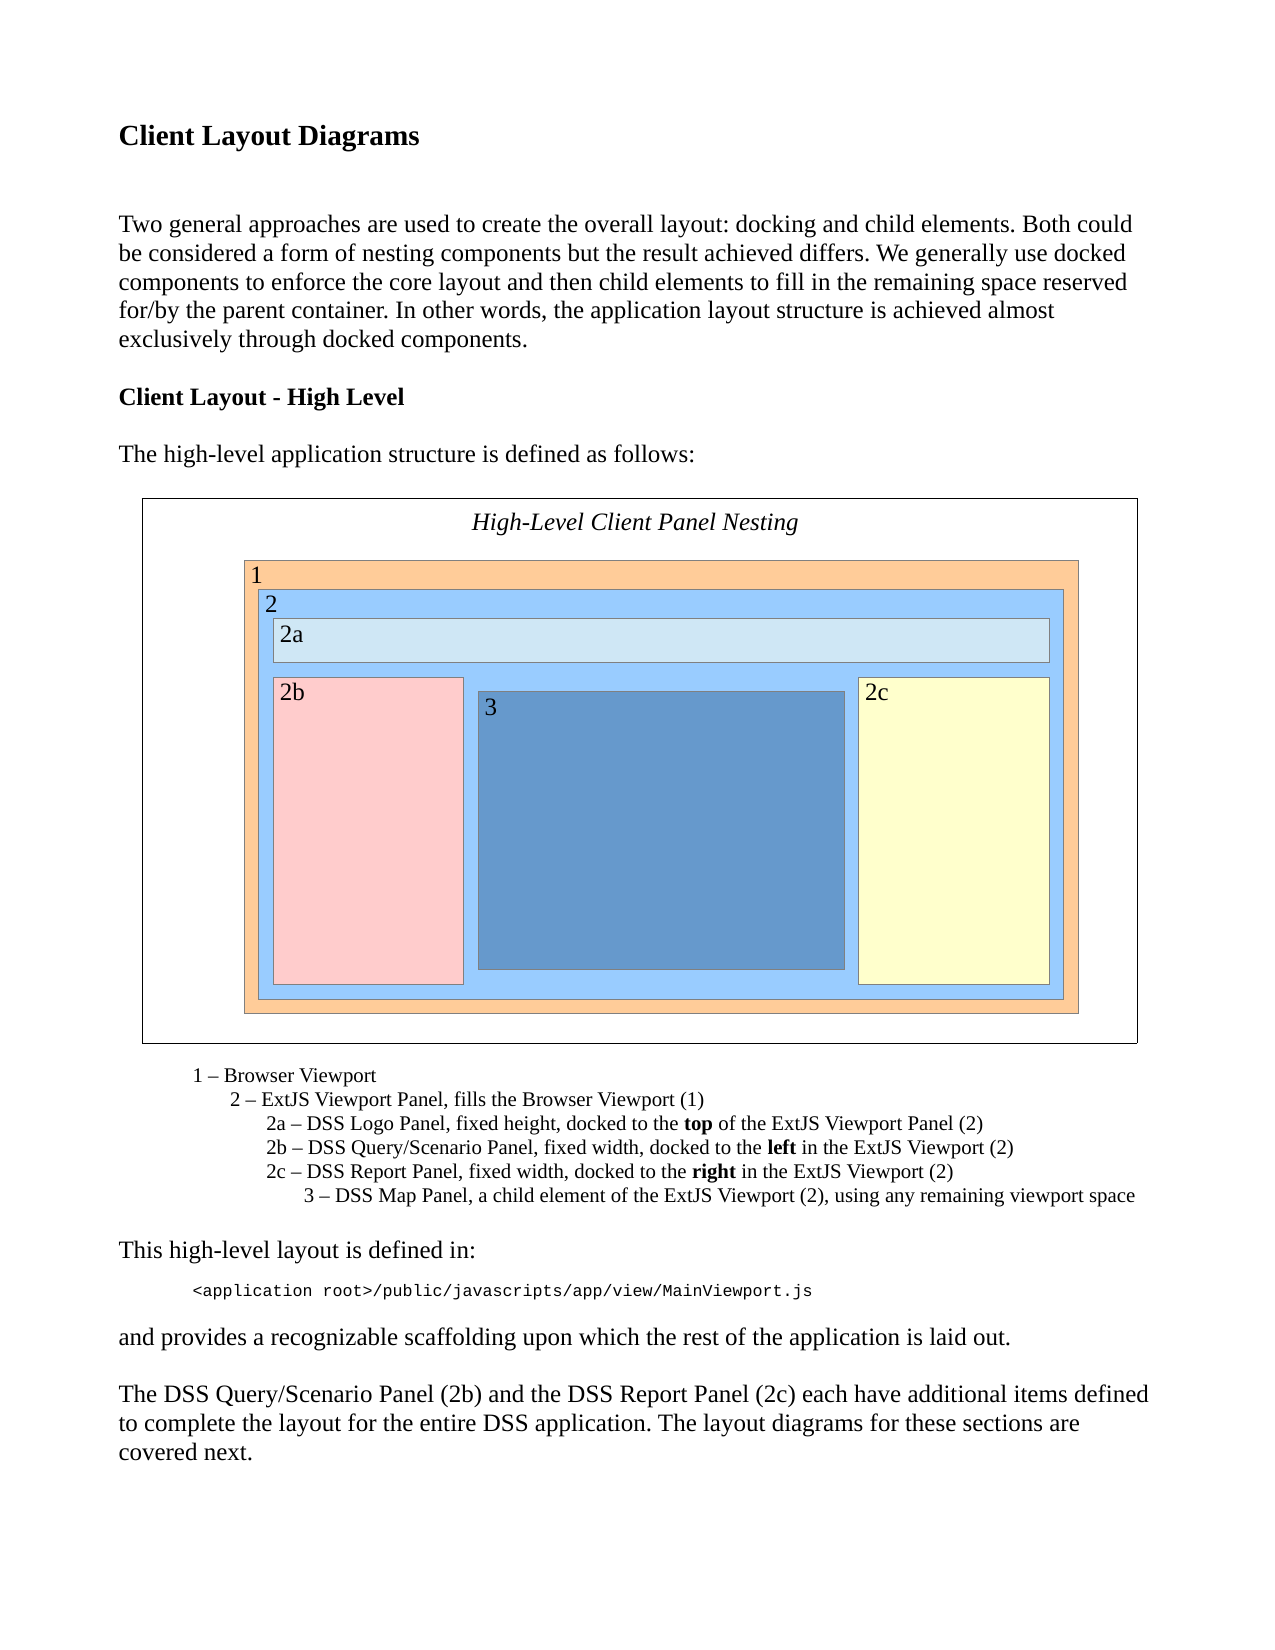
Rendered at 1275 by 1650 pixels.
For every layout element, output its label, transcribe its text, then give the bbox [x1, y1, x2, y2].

text The DSS Query/Scenario Panel (2b) and the DSS Report Panel (2c) each have additional items defined to complete the layout for the entire DSS application. The layout diagrams for these sections are covered next. [118, 1379, 1157, 1465]
text 3 – DSS Map Panel, a child element of the ExtJS Viewport (2), using any remaining viewport space [156, 1183, 1157, 1207]
text This high-level layout is defined in: [118, 1236, 1157, 1264]
text Two general approaches are used to create the overall layout: docking and child elements. Both could be considered a form of nesting components but the result achieved differs. We generally use docked components to enforce the core layout and then child elements to fill in the remaining space reserved for/by the parent container. In other words, the application layout structure is achieved almost exclusively through docked components. [118, 209, 1157, 353]
text 2b – DSS Query/Scenario Panel, fixed width, docked to the left in the ExtJS Viewport (2) [118, 1135, 1157, 1159]
text 1 – Browser Viewport [118, 1014, 1157, 1087]
text Client Layout - High Level [118, 382, 1157, 411]
text Client Layout Diagrams [118, 118, 1157, 152]
text <application root>/public/javascripts/app/view/MainViewport.js [118, 1279, 1157, 1302]
text 2a – DSS Logo Panel, fixed height, docked to the top of the ExtJS Viewport Panel (2) [118, 1111, 1157, 1135]
text High-Level Client Panel Nesting [151, 507, 1128, 536]
text The high-level application structure is defined as follows: [118, 439, 1157, 468]
text 2 – ExtJS Viewport Panel, fills the Browser Viewport (1) [156, 1087, 1157, 1111]
text 2c – DSS Report Panel, fixed width, docked to the right in the ExtJS Viewport (2) [118, 1159, 1157, 1183]
text and provides a recognizable scaffolding upon which the rest of the application is laid out. [118, 1322, 1157, 1350]
